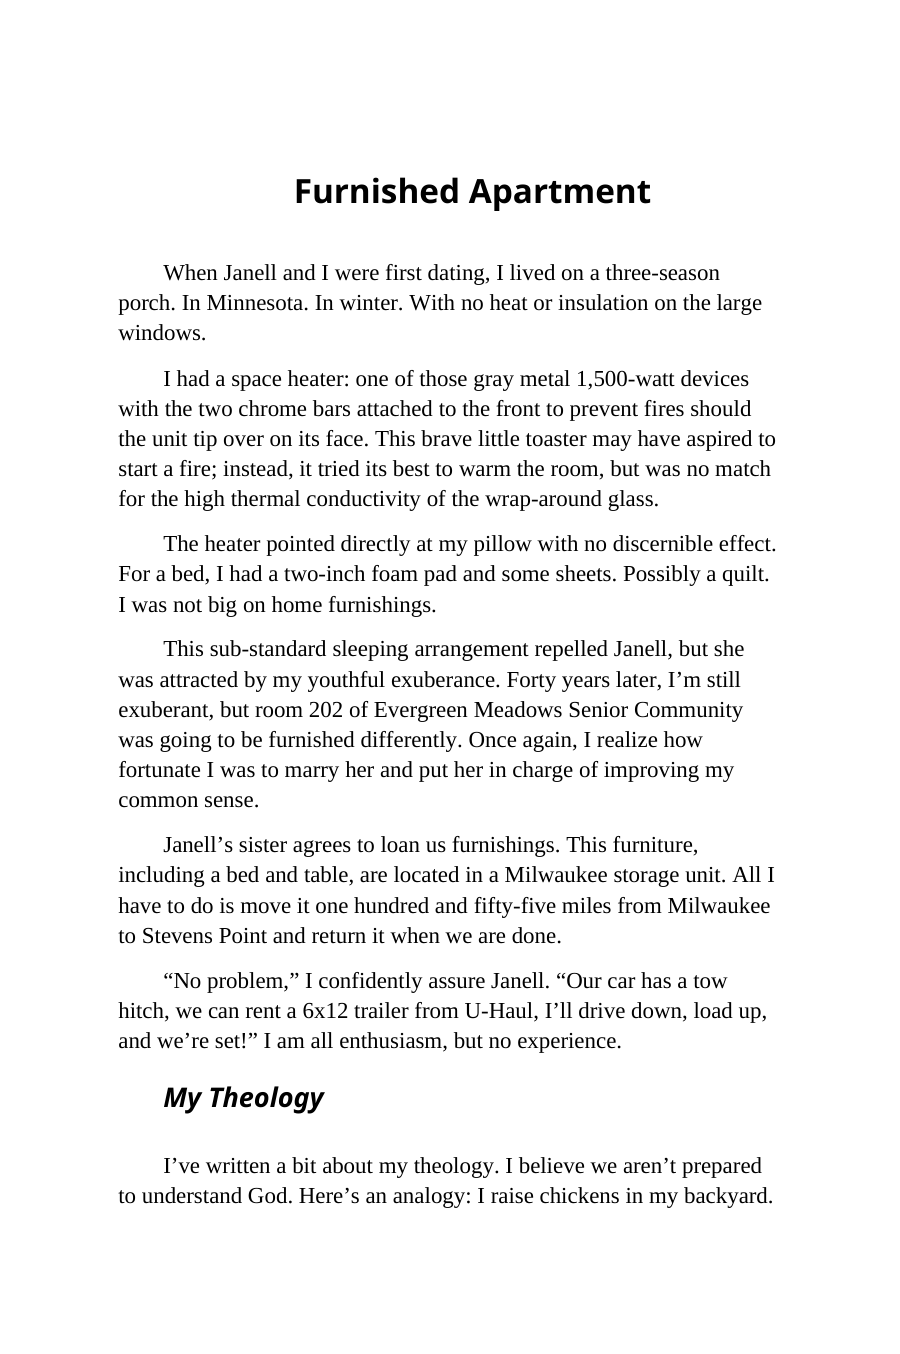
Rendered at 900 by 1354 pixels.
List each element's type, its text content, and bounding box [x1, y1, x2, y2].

text I had a space heater: one of those gray metal 1,500-watt devices with the two chrome bars attached to the front to prevent fires should the unit tip over on its face. This brave little toaster may have aspired to start a fire; instead, it tried its best to warm the room, but was no match for the high thermal conductivity of the wrap-around glass. [118, 364, 782, 512]
text Janell’s sister agrees to loan us furnishings. This furniture, including a bed and table, are located in a Milwaukee storage unit. All I have to do is move it one hundred and fifty-five miles from Milwaukee to Stevens Point and return it when we are done. [118, 831, 782, 948]
text I’ve written a bit about my theology. I believe we aren’t prepared to understand God. Here’s an analogy: I raise chickens in my backyard. [118, 1152, 782, 1208]
text When Janell and I were first dating, I lived on a three-season porch. In Minnesota. In winter. With no heat or insulation on the large windows. [118, 259, 782, 346]
subtitle Furnished Apartment [118, 168, 782, 213]
text The heater pointed directly at my pillow with no discernible effect. For a bed, I had a two-inch foam pad and some sheets. Possibly a quilt. I was not big on home furnishings. [118, 530, 782, 617]
subtitle My Theology [118, 1078, 782, 1115]
text “No problem,” I confidently assure Janell. “Our car has a tow hitch, we can rent a 6x12 trailer from U-Haul, I’ll drive down, load up, and we’re set!” I am all enthusiasm, but no experience. [118, 967, 782, 1053]
text This sub-standard sleeping arrangement repelled Janell, but she was attracted by my youthful exuberance. Forty years later, I’m still exuberant, but room 202 of Evergreen Meadows Senior Community was going to be furnished differently. Once again, I realize how fortunate I was to marry her and put her in charge of improving my common sense. [118, 635, 782, 813]
